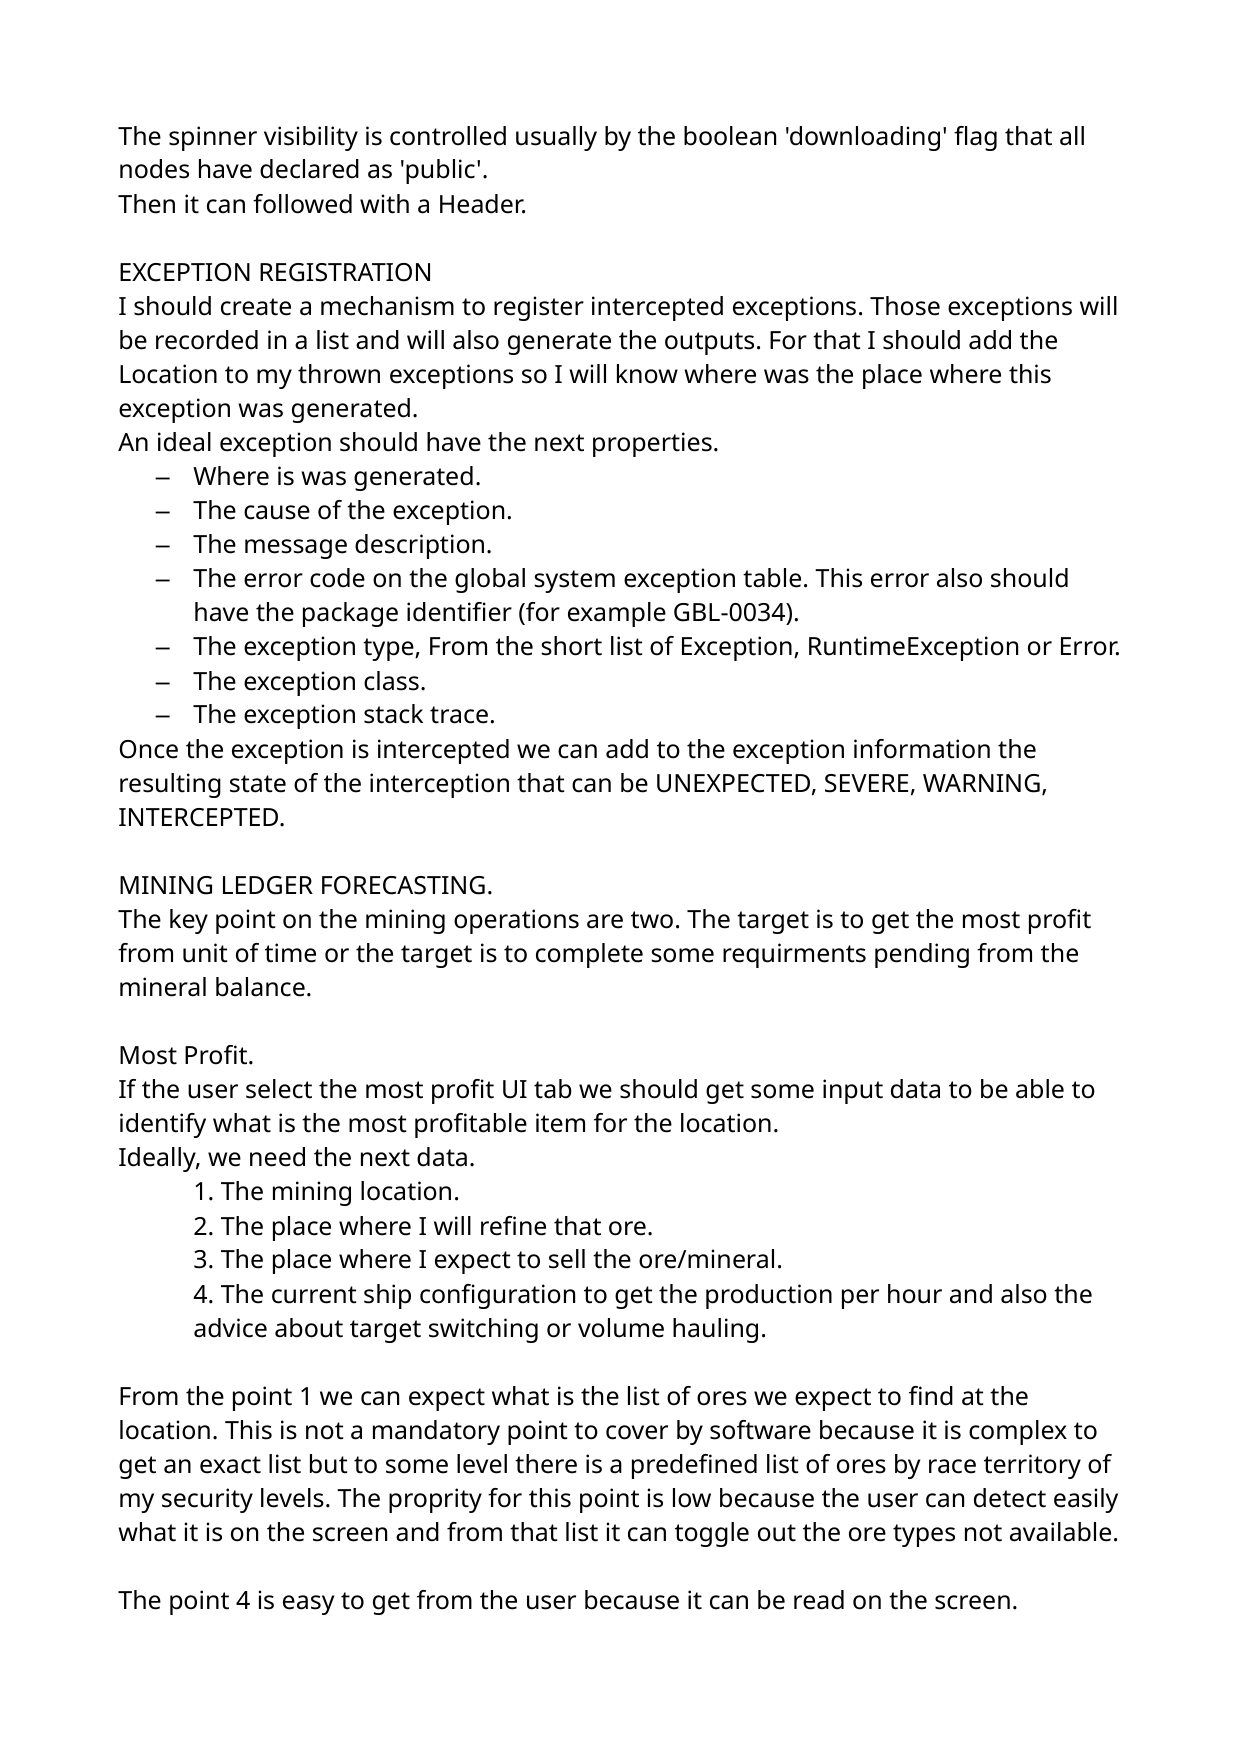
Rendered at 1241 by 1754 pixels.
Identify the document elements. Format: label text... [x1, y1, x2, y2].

list 2. The place where I will refine that ore. [156, 1208, 1122, 1242]
list The exception type, From the short list of Exception, RuntimeException or Error. [156, 629, 1122, 663]
text The spinner visibility is controlled usually by the boolean 'downloading' flag that all nodes have declared as 'public'. [118, 118, 1122, 186]
text If the user select the most profit UI tab we should get some input data to be able to identify what is the most profitable item for the location. [118, 1072, 1122, 1140]
text Then it can followed with a Header. [118, 186, 1122, 220]
text The point 4 is easy to get from the user because it can be read on the screen. [118, 1583, 1122, 1617]
list Where is was generated. [156, 459, 1122, 493]
text Ideally, we need the next data. [118, 1140, 1122, 1174]
text From the point 1 we can expect what is the list of ores we expect to find at the location. This is not a mandatory point to cover by software because it is complex to get an exact list but to some level there is a predefined list of ores by race territory of my security levels. The proprity for this point is low because the user can detect easily what it is on the screen and from that list it can toggle out the ore types not available. [118, 1378, 1122, 1549]
list The cause of the exception. [156, 493, 1122, 527]
text Most Profit. [118, 1038, 1122, 1072]
text The key point on the mining operations are two. The target is to get the most profit from unit of time or the target is to complete some requirments pending from the mineral balance. [118, 902, 1122, 1004]
list The exception class. [156, 663, 1122, 697]
text EXCEPTION REGISTRATION [118, 254, 1122, 288]
list 3. The place where I expect to sell the ore/mineral. [156, 1242, 1122, 1276]
text An ideal exception should have the next properties. [118, 425, 1122, 459]
list 4. The current ship configuration to get the production per hour and also the advice about target switching or volume hauling. [156, 1276, 1122, 1344]
text MINING LEDGER FORECASTING. [118, 867, 1122, 902]
text Once the exception is intercepted we can add to the exception information the resulting state of the interception that can be UNEXPECTED, SEVERE, WARNING, INTERCEPTED. [118, 731, 1122, 833]
list The message description. [156, 527, 1122, 561]
list 1. The mining location. [156, 1174, 1122, 1208]
text I should create a mechanism to register intercepted exceptions. Those exceptions will be recorded in a list and will also generate the outputs. For that I should add the Location to my thrown exceptions so I will know where was the place where this exception was generated. [118, 288, 1122, 425]
list The exception stack trace. [156, 697, 1122, 731]
list The error code on the global system exception table. This error also should have the package identifier (for example GBL-0034). [156, 561, 1122, 629]
